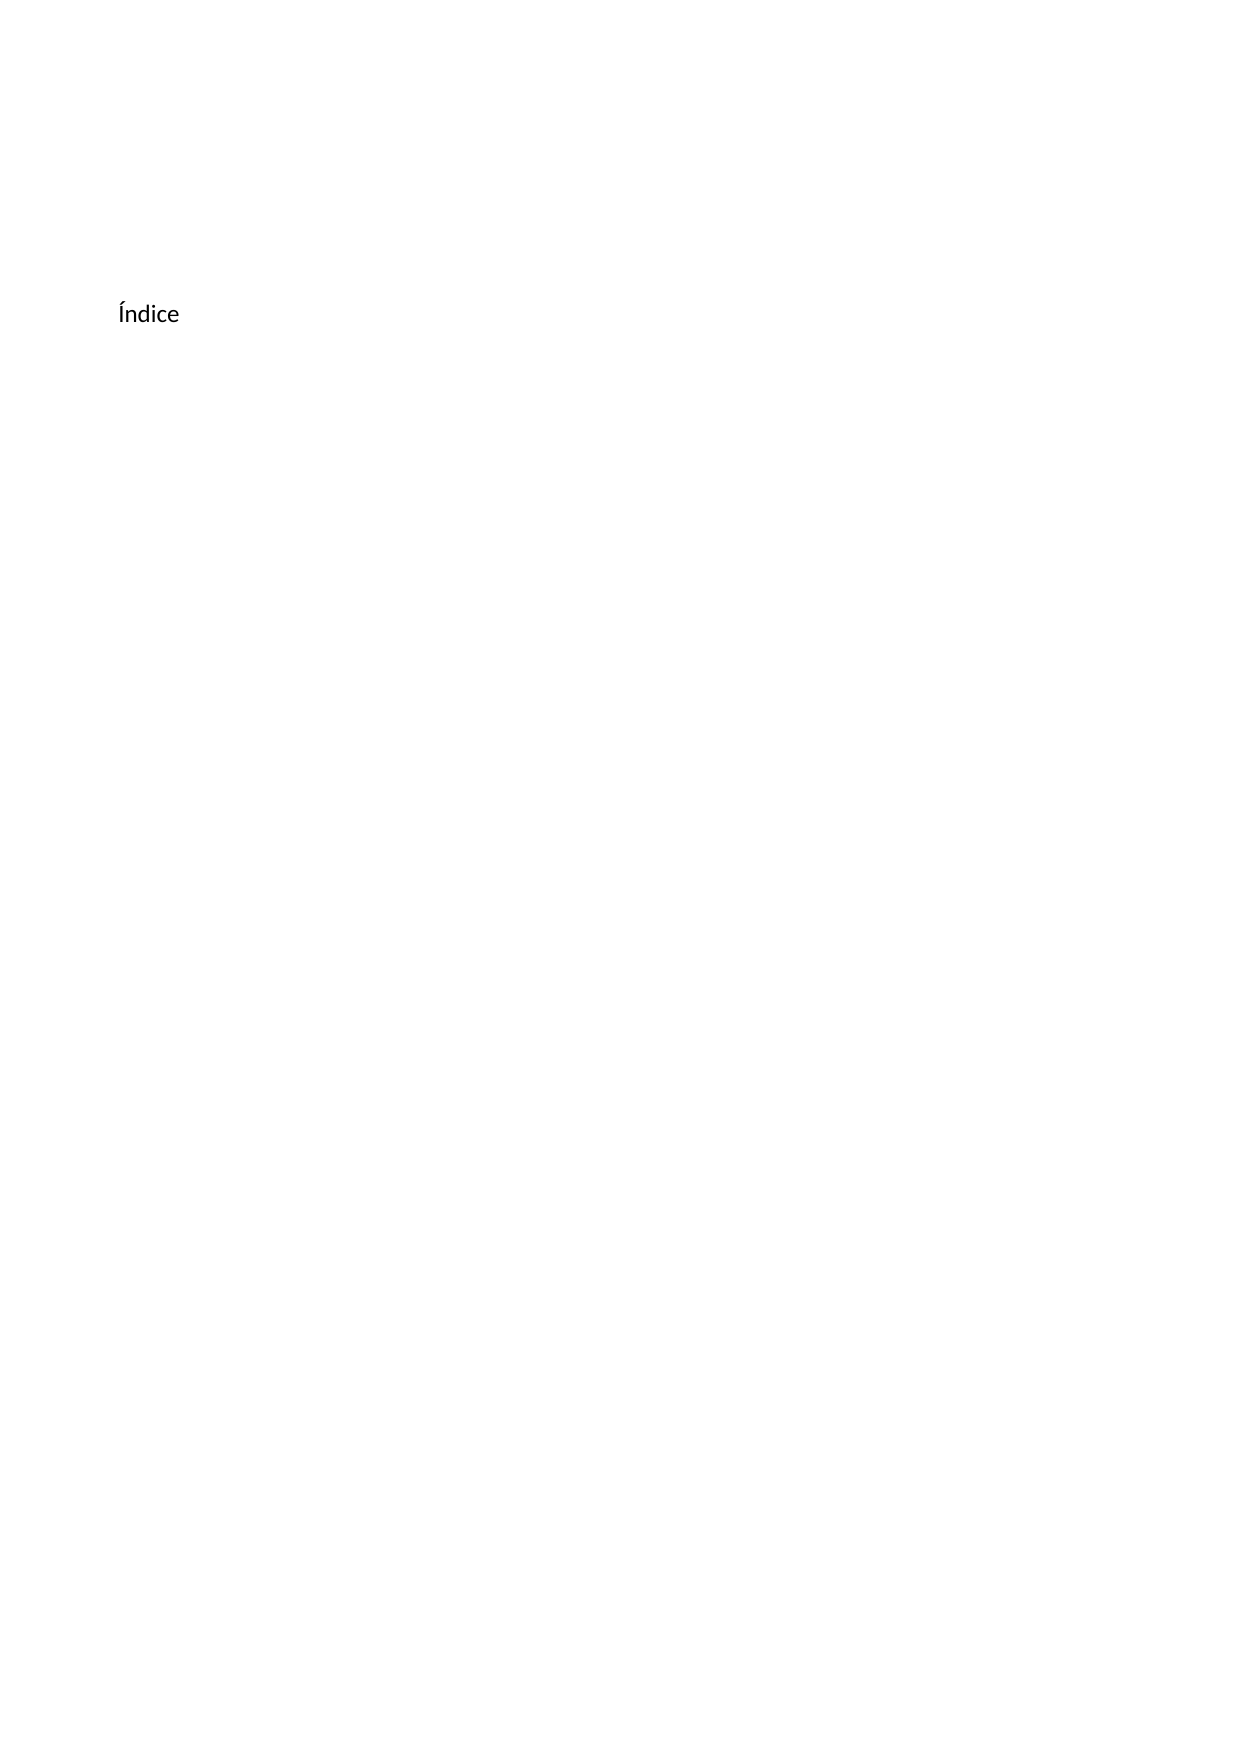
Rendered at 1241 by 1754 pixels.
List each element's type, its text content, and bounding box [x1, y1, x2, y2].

text Índice [118, 298, 1122, 329]
